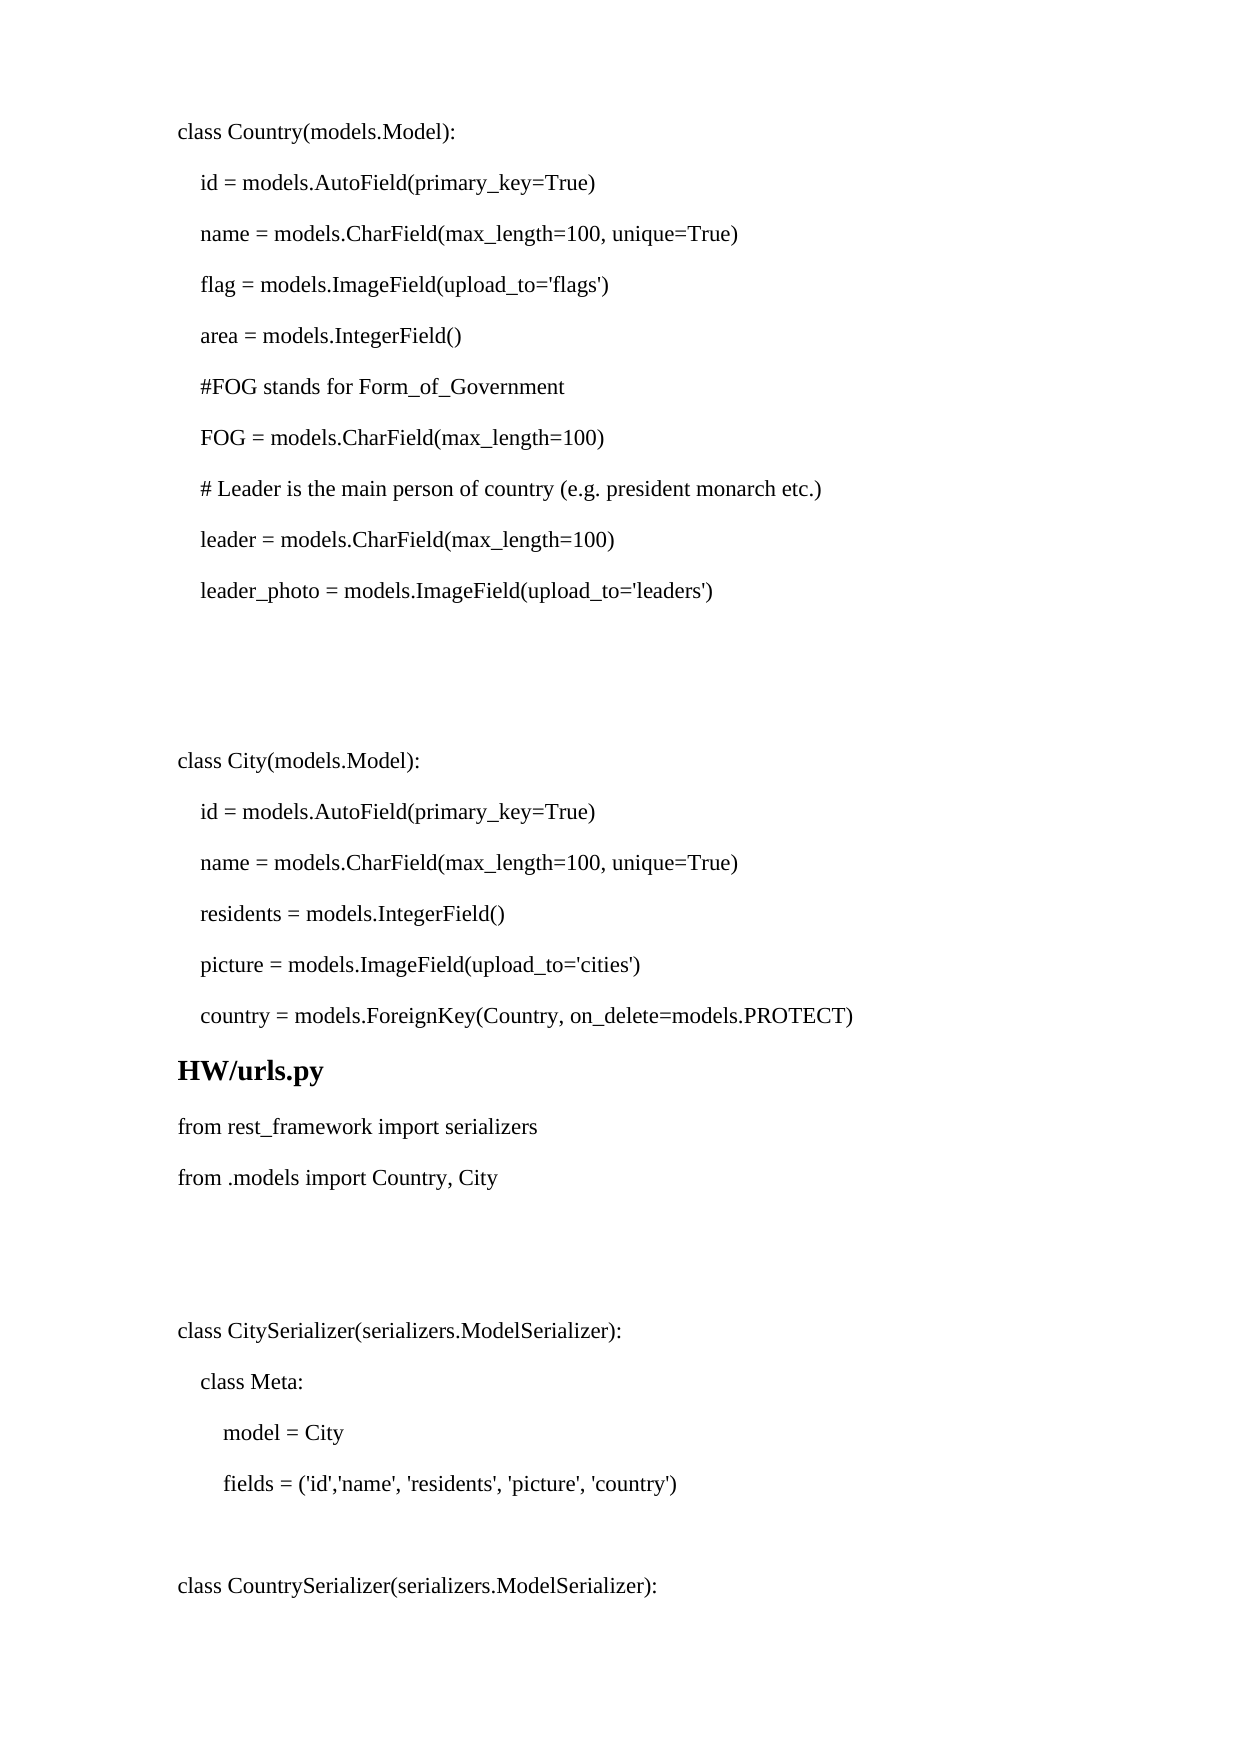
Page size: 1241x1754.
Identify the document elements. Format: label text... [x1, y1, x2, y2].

text area = models.IntegerField() [177, 322, 1152, 349]
text leader = models.CharField(max_length=100) [177, 526, 1152, 553]
text HW/urls.py [177, 1053, 1152, 1087]
text FOG = models.CharField(max_length=100) [177, 424, 1152, 451]
text class CitySerializer(serializers.ModelSerializer): [177, 1317, 1152, 1343]
text class City(models.Model): [177, 747, 1152, 774]
text id = models.AutoField(primary_key=True) [177, 798, 1152, 825]
text fields = ('id','name', 'residents', 'picture', 'country') [177, 1470, 1152, 1497]
text from .models import Country, City [177, 1164, 1152, 1190]
text from rest_framework import serializers [177, 1113, 1152, 1139]
text picture = models.ImageField(upload_to='cities') [177, 951, 1152, 978]
text model = City [177, 1419, 1152, 1446]
text name = models.CharField(max_length=100, unique=True) [177, 849, 1152, 876]
text id = models.AutoField(primary_key=True) [177, 169, 1152, 196]
text leader_photo = models.ImageField(upload_to='leaders') [177, 577, 1152, 604]
text #FOG stands for Form_of_Government [177, 373, 1152, 400]
text country = models.ForeignKey(Country, on_delete=models.PROTECT) [177, 1002, 1152, 1029]
text class Meta: [177, 1368, 1152, 1394]
text class CountrySerializer(serializers.ModelSerializer): [177, 1572, 1152, 1599]
text flag = models.ImageField(upload_to='flags') [177, 271, 1152, 298]
text residents = models.IntegerField() [177, 900, 1152, 927]
text name = models.CharField(max_length=100, unique=True) [177, 220, 1152, 247]
text # Leader is the main person of country (e.g. president monarch etc.) [177, 475, 1152, 502]
text class Country(models.Model): [177, 118, 1152, 144]
